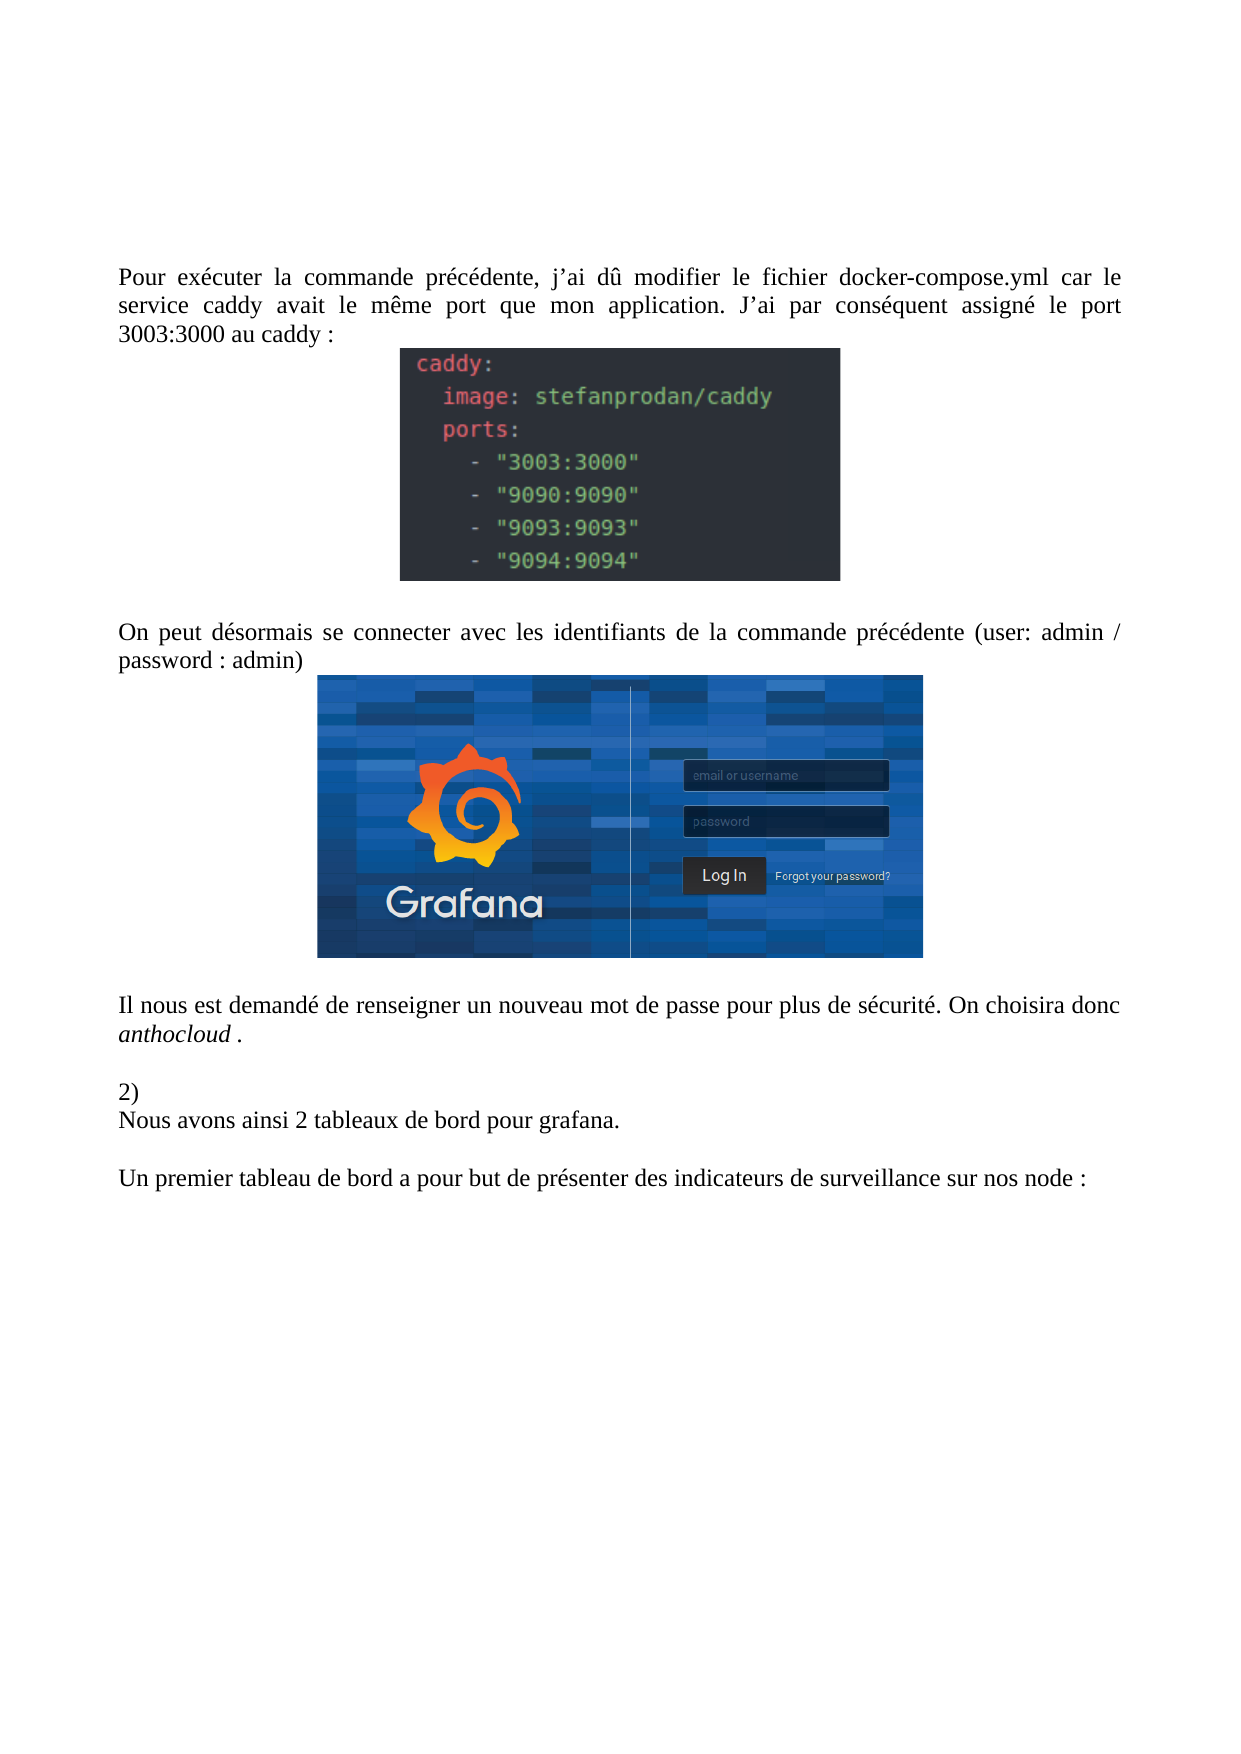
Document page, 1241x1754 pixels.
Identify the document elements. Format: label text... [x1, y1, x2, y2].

text 2) [118, 1077, 1122, 1106]
text On peut désormais se connecter avec les identifiants de la commande précédente (user: admin / password : admin) [118, 617, 1122, 674]
picture [399, 348, 841, 581]
picture [317, 675, 924, 958]
text Pour exécuter la commande précédente, j’ai dû modifier le fichier docker-compose.yml car le service caddy avait le même port que mon application. J’ai par conséquent assigné le port 3003:3000 au caddy : [118, 262, 1122, 348]
text Nous avons ainsi 2 tableaux de bord pour grafana. [118, 1106, 1122, 1134]
text Un premier tableau de bord a pour but de présenter des indicateurs de surveillance sur nos node : [118, 1163, 1122, 1192]
text Il nous est demandé de renseigner un nouveau mot de passe pour plus de sécurité. On choisira donc anthocloud . [118, 991, 1122, 1048]
